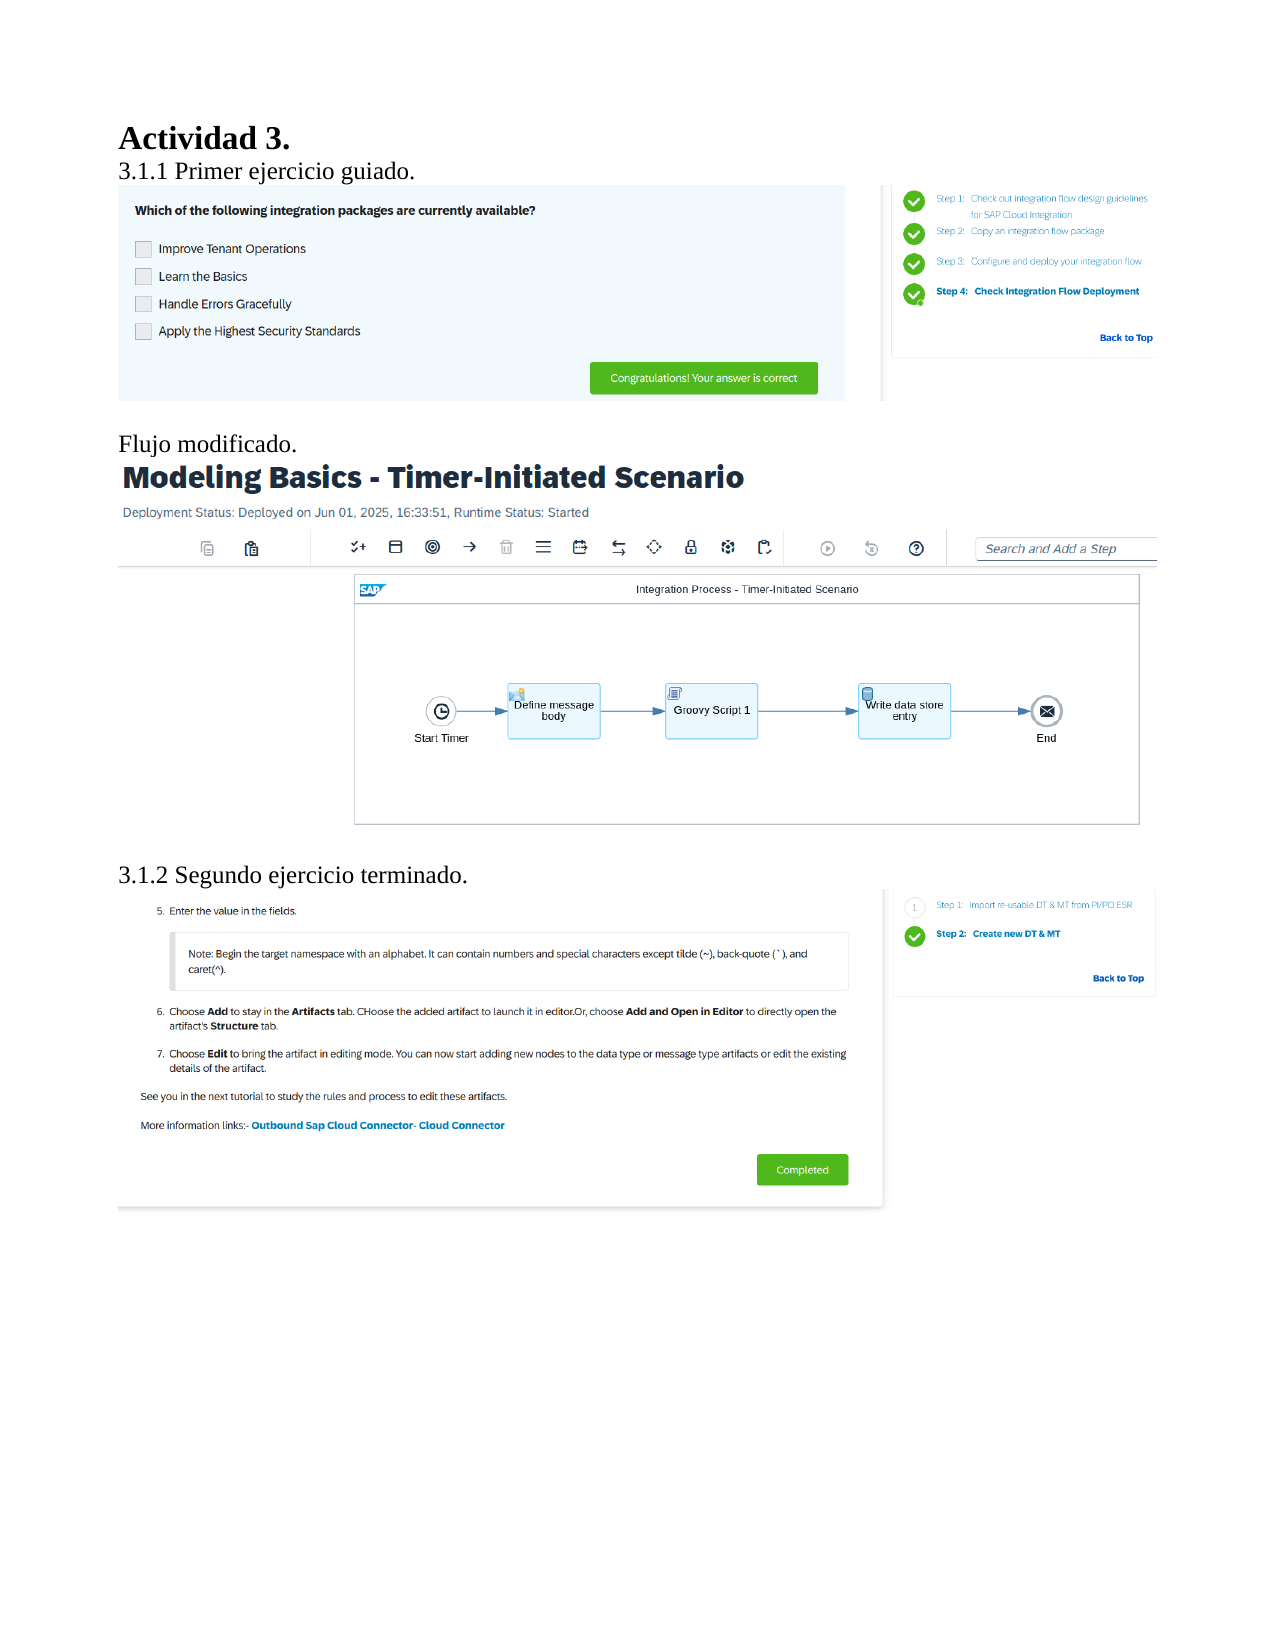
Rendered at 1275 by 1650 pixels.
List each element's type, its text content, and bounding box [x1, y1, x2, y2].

text Actividad 3. [118, 118, 1157, 156]
picture [118, 457, 1157, 832]
text 3.1.1 Primer ejercicio guiado. [118, 156, 1157, 185]
picture [118, 889, 1157, 1213]
text 3.1.2 Segundo ejercicio terminado. [118, 861, 1157, 889]
picture [118, 185, 1157, 401]
text Flujo modificado. [118, 429, 1157, 457]
